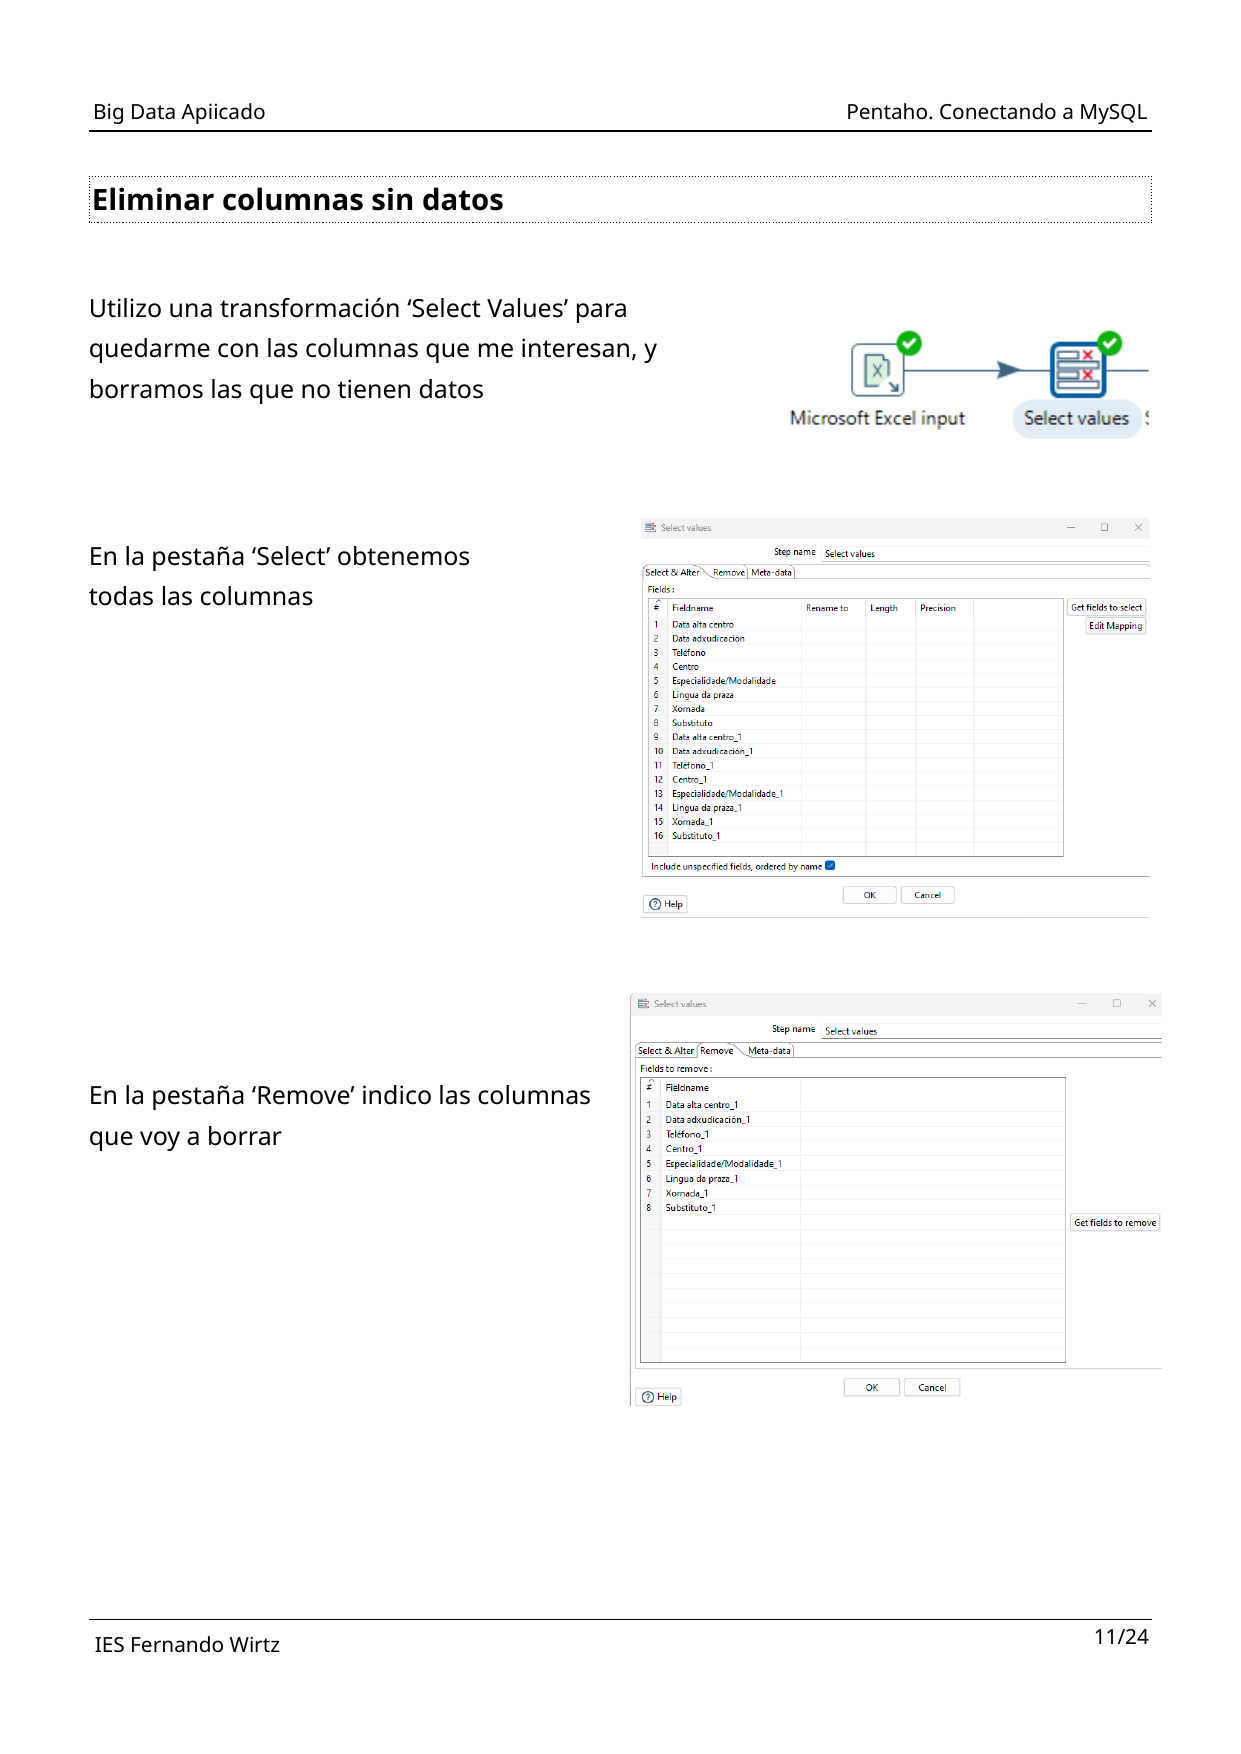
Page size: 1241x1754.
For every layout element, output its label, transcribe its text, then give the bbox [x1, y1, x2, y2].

picture [742, 278, 1149, 476]
text Utilizo una transformación ‘Select Values’ para quedarme con las columnas que me interesan, y borramos las que no tienen datos [88, 290, 742, 406]
subtitle Eliminar columnas sin datos [88, 176, 1152, 222]
picture [641, 518, 1150, 918]
picture [629, 993, 1162, 1406]
text En la pestaña ‘Select’ obtenemos todas las columnas [88, 538, 641, 613]
text En la pestaña ‘Remove’ indico las columnas que voy a borrar [88, 1078, 629, 1153]
